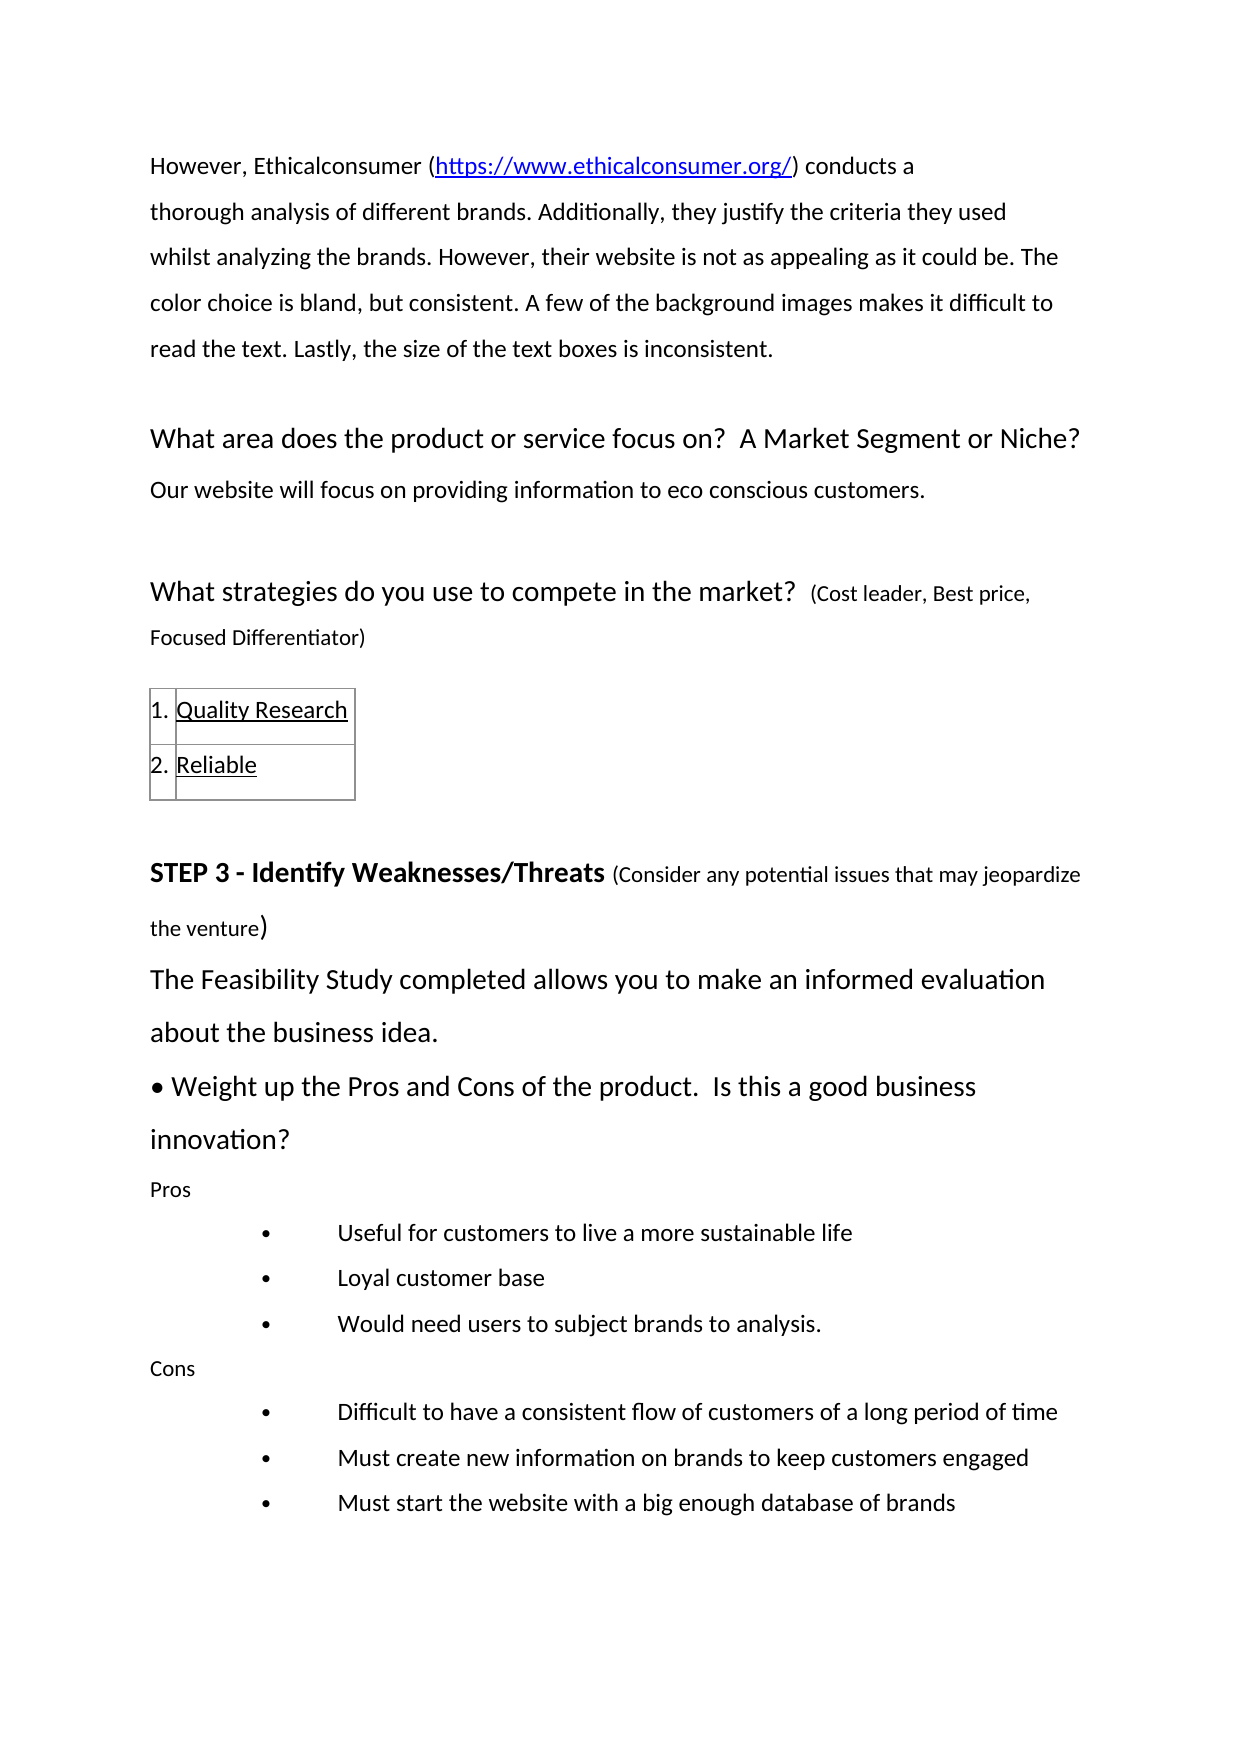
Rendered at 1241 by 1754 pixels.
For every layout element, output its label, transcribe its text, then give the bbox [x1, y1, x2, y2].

list Useful for customers to live a more sustainable life [262, 1217, 1090, 1247]
list Must start the website with a big enough database of brands [262, 1487, 1090, 1518]
text • Weight up the Pros and Cons of the product. Is this a good business innovation? [150, 1068, 1090, 1157]
text Cons [150, 1354, 1090, 1382]
table_header 1. [151, 689, 175, 743]
list Loyal customer base [262, 1262, 1090, 1293]
text What strategies do you use to compete in the market? (Cost leader, Best price, Focused Differentiator) [150, 573, 1090, 651]
text Our website will focus on providing information to eco conscious customers. [150, 474, 1090, 504]
list Would need users to subject brands to analysis. [262, 1308, 1090, 1339]
text However, Ethicalconsumer (https://www.ethicalconsumer.org/) conducts a thorough analysis of different brands. Additionally, they justify the criteria they used whilst analyzing the brands. However, their website is not as appealing as it could be. The color choice is bland, but consistent. A few of the background images makes it difficult to read the text. Lastly, the size of the text boxes is inconsistent. [150, 150, 1090, 363]
text What area does the product or service focus on? A Market Segment or Niche? [150, 421, 1090, 456]
text STEP 3 - Identify Weaknesses/Threats (Consider any potential issues that may jeopardize the venture) [150, 854, 1090, 943]
table_header Quality Research [177, 689, 354, 743]
list Must create new information on brands to keep customers engaged [262, 1442, 1090, 1472]
text Pros [150, 1175, 1090, 1203]
table_cell Reliable [177, 745, 354, 799]
table_cell 2. [151, 745, 175, 799]
list Difficult to have a consistent flow of customers of a long period of time [262, 1396, 1090, 1426]
text The Feasibility Study completed allows you to make an informed evaluation about the business idea. [150, 961, 1090, 1050]
